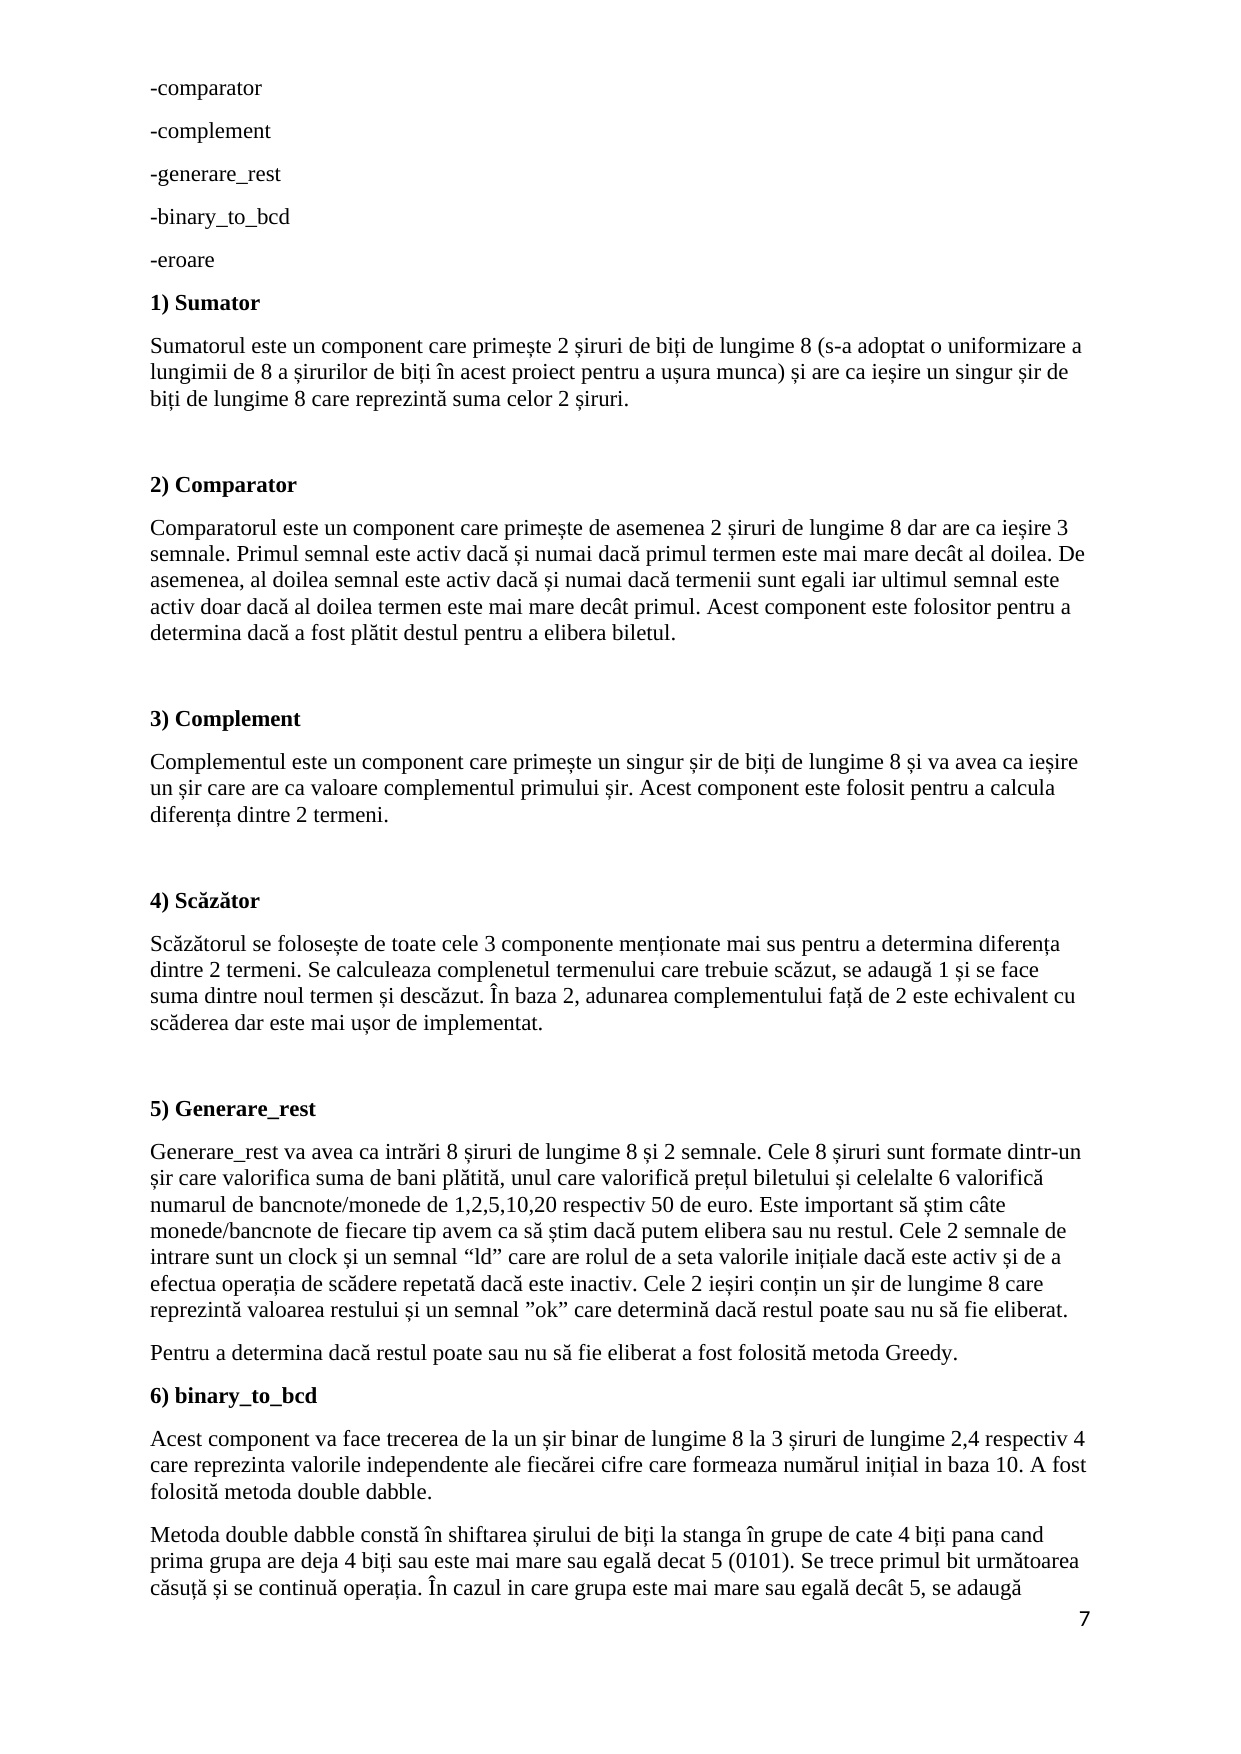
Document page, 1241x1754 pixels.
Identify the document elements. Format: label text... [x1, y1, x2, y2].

text Pentru a determina dacă restul poate sau nu să fie eliberat a fost folosită metoda Greedy. [150, 1339, 1090, 1366]
text Generare_rest va avea ca intrări 8 șiruri de lungime 8 și 2 semnale. Cele 8 șiruri sunt formate dintr-un șir care valorifica suma de bani plătită, unul care valorifică prețul biletului și celelalte 6 valorifică numarul de bancnote/monede de 1,2,5,10,20 respectiv 50 de euro. Este important să știm câte monede/bancnote de fiecare tip avem ca să știm dacă putem elibera sau nu restul. Cele 2 semnale de intrare sunt un clock și un semnal “ld” care are rolul de a seta valorile inițiale dacă este activ și de a efectua operația de scădere repetată dacă este inactiv. Cele 2 ieșiri conțin un șir de lungime 8 care reprezintă valoarea restului și un semnal ”ok” care determină dacă restul poate sau nu să fie eliberat. [150, 1138, 1090, 1322]
text -complement [150, 117, 1090, 143]
text 4) Scăzător [150, 887, 1090, 913]
text Sumatorul este un component care primește 2 șiruri de biți de lungime 8 (s-a adoptat o uniformizare a lungimii de 8 a șirurilor de biți în acest proiect pentru a ușura munca) și are ca ieșire un singur șir de biți de lungime 8 care reprezintă suma celor 2 șiruri. [150, 332, 1090, 411]
text -binary_to_bcd [150, 203, 1090, 229]
text 6) binary_to_bcd [150, 1382, 1090, 1408]
text Acest component va face trecerea de la un șir binar de lungime 8 la 3 șiruri de lungime 2,4 respectiv 4 care reprezinta valorile independente ale fiecărei cifre care formeaza numărul inițial in baza 10. A fost folosită metoda double dabble. [150, 1425, 1090, 1504]
text 2) Comparator [150, 471, 1090, 497]
text 3) Complement [150, 705, 1090, 731]
text -comparator [150, 74, 1090, 100]
text -eroare [150, 246, 1090, 272]
text Comparatorul este un component care primește de asemenea 2 șiruri de lungime 8 dar are ca ieșire 3 semnale. Primul semnal este activ dacă și numai dacă primul termen este mai mare decât al doilea. De asemenea, al doilea semnal este activ dacă și numai dacă termenii sunt egali iar ultimul semnal este activ doar dacă al doilea termen este mai mare decât primul. Acest component este folositor pentru a determina dacă a fost plătit destul pentru a elibera biletul. [150, 514, 1090, 645]
text Complementul este un component care primește un singur șir de biți de lungime 8 și va avea ca ieșire un șir care are ca valoare complementul primului șir. Acest component este folosit pentru a calcula diferența dintre 2 termeni. [150, 748, 1090, 827]
text -generare_rest [150, 160, 1090, 186]
text Metoda double dabble constă în shiftarea șirului de biți la stanga în grupe de cate 4 biți pana cand prima grupa are deja 4 biți sau este mai mare sau egală decat 5 (0101). Se trece primul bit următoarea căsuță și se continuă operația. În cazul in care grupa este mai mare sau egală decât 5, se adaugă [150, 1521, 1090, 1600]
text Scăzătorul se folosește de toate cele 3 componente menționate mai sus pentru a determina diferența dintre 2 termeni. Se calculeaza complenetul termenului care trebuie scăzut, se adaugă 1 și se face suma dintre noul termen și descăzut. În baza 2, adunarea complementului față de 2 este echivalent cu scăderea dar este mai ușor de implementat. [150, 930, 1090, 1035]
text 1) Sumator [150, 289, 1090, 315]
text 5) Generare_rest [150, 1095, 1090, 1121]
